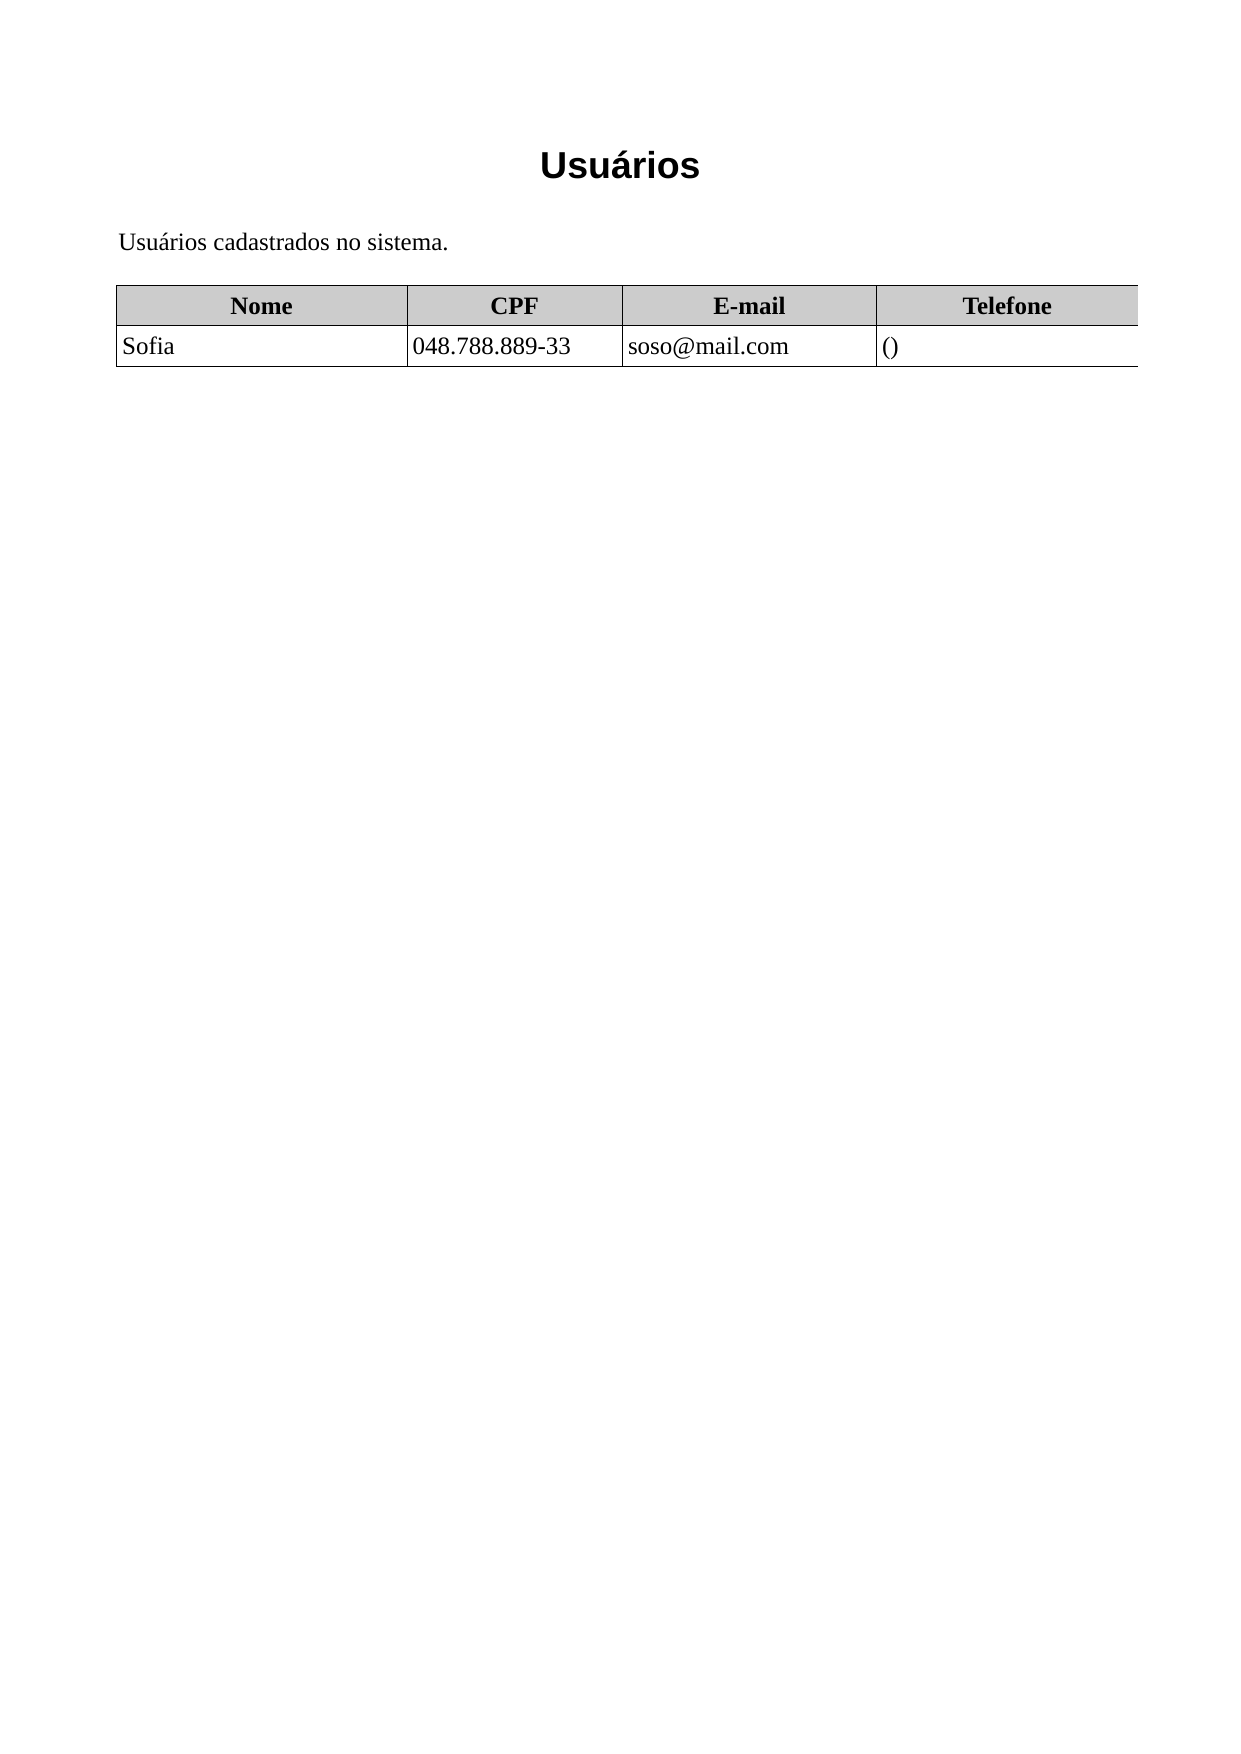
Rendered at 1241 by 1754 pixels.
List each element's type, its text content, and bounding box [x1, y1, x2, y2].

table_header Telefone [877, 286, 1138, 325]
title Usuários [118, 143, 1122, 186]
table_cell () [877, 326, 1138, 366]
table_header E-mail [623, 286, 876, 325]
table_cell 048.788.889-33 [408, 326, 622, 366]
text Usuários cadastrados no sistema. [118, 227, 1122, 256]
table_cell Sofia [117, 326, 407, 366]
table_header CPF [408, 286, 622, 325]
table_cell soso@mail.com [623, 326, 876, 366]
table_header Nome [117, 286, 407, 325]
